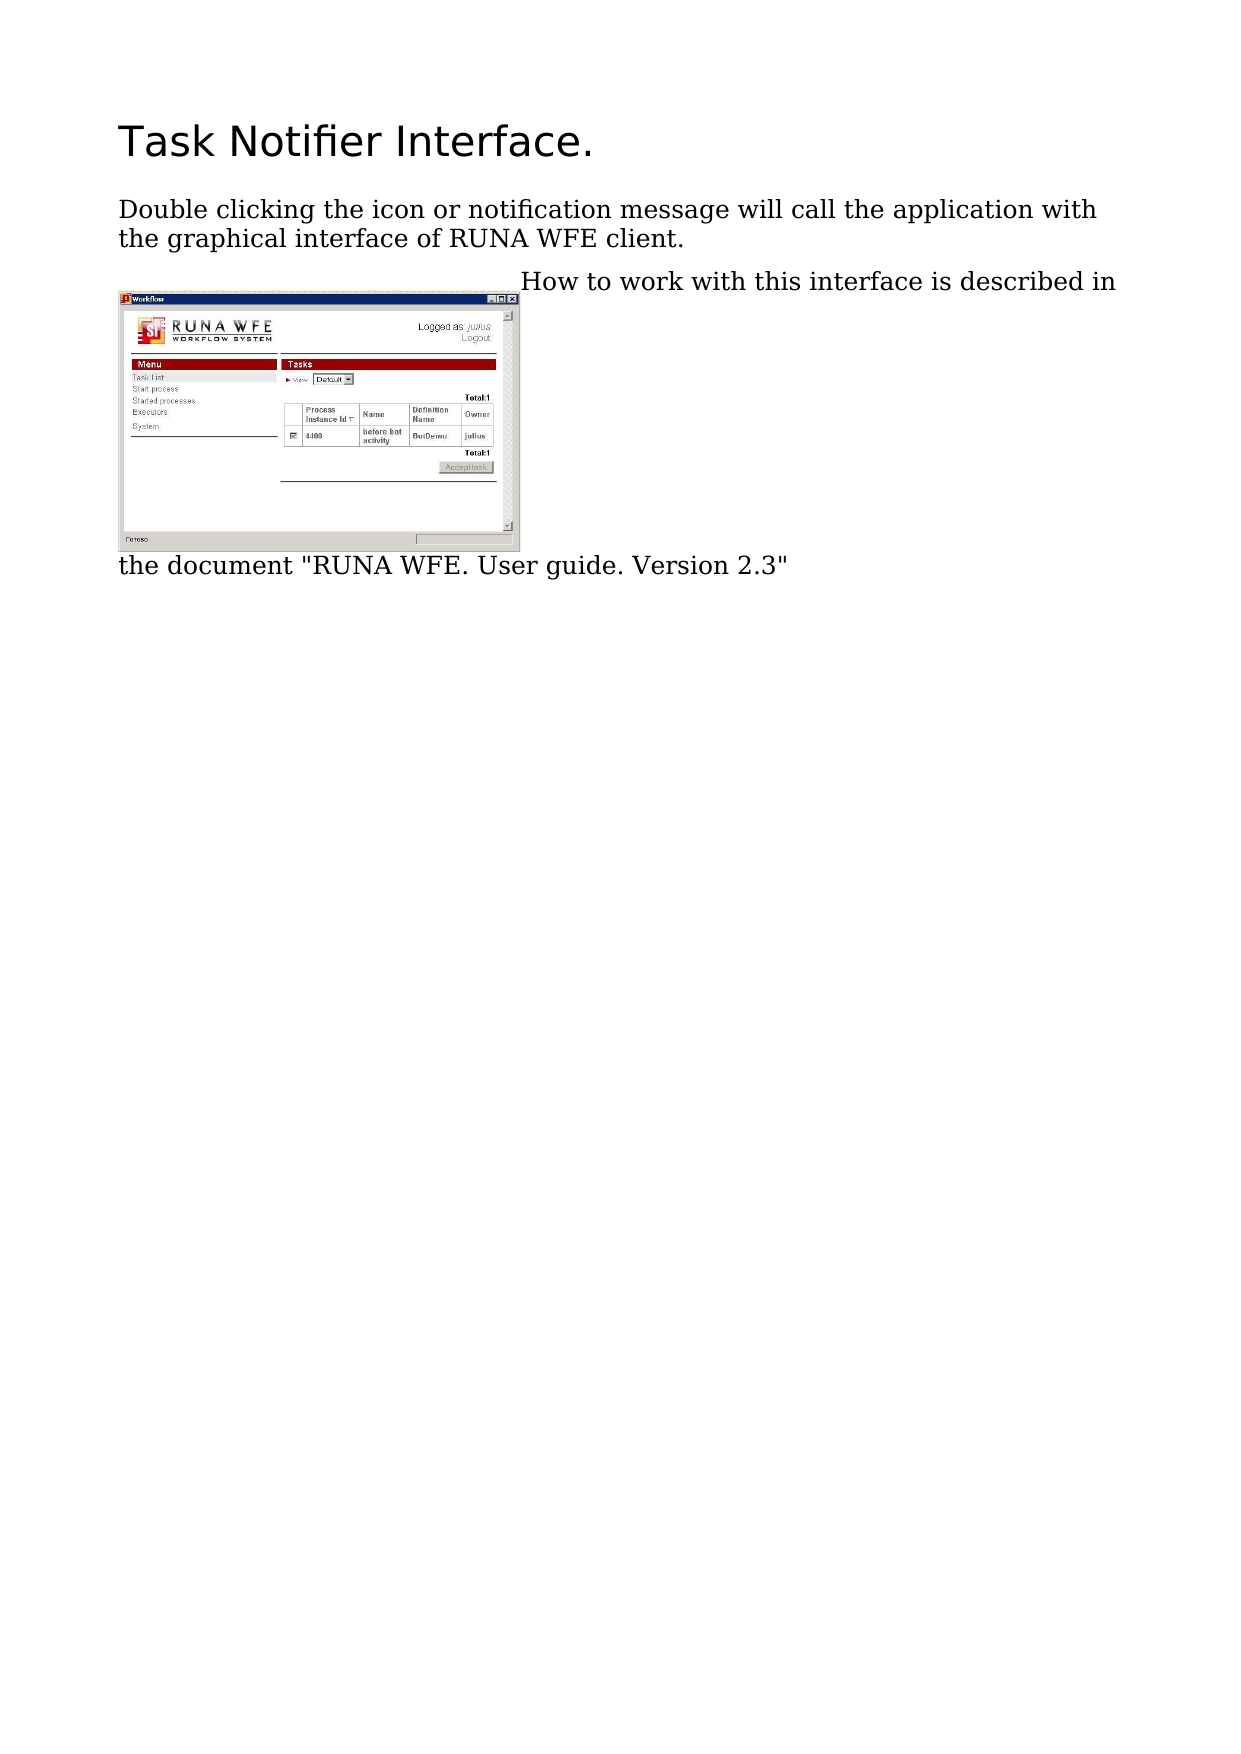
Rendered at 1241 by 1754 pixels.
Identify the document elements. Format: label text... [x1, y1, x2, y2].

text How to work with this interface is described in the document "RUNA WFE. User guide. Version 2.3" [118, 267, 1122, 581]
text Double clicking the icon or notification message will call the application with the graphical interface of RUNA WFE client. [118, 195, 1122, 253]
subtitle Task Notifier Interface. [118, 118, 1122, 167]
